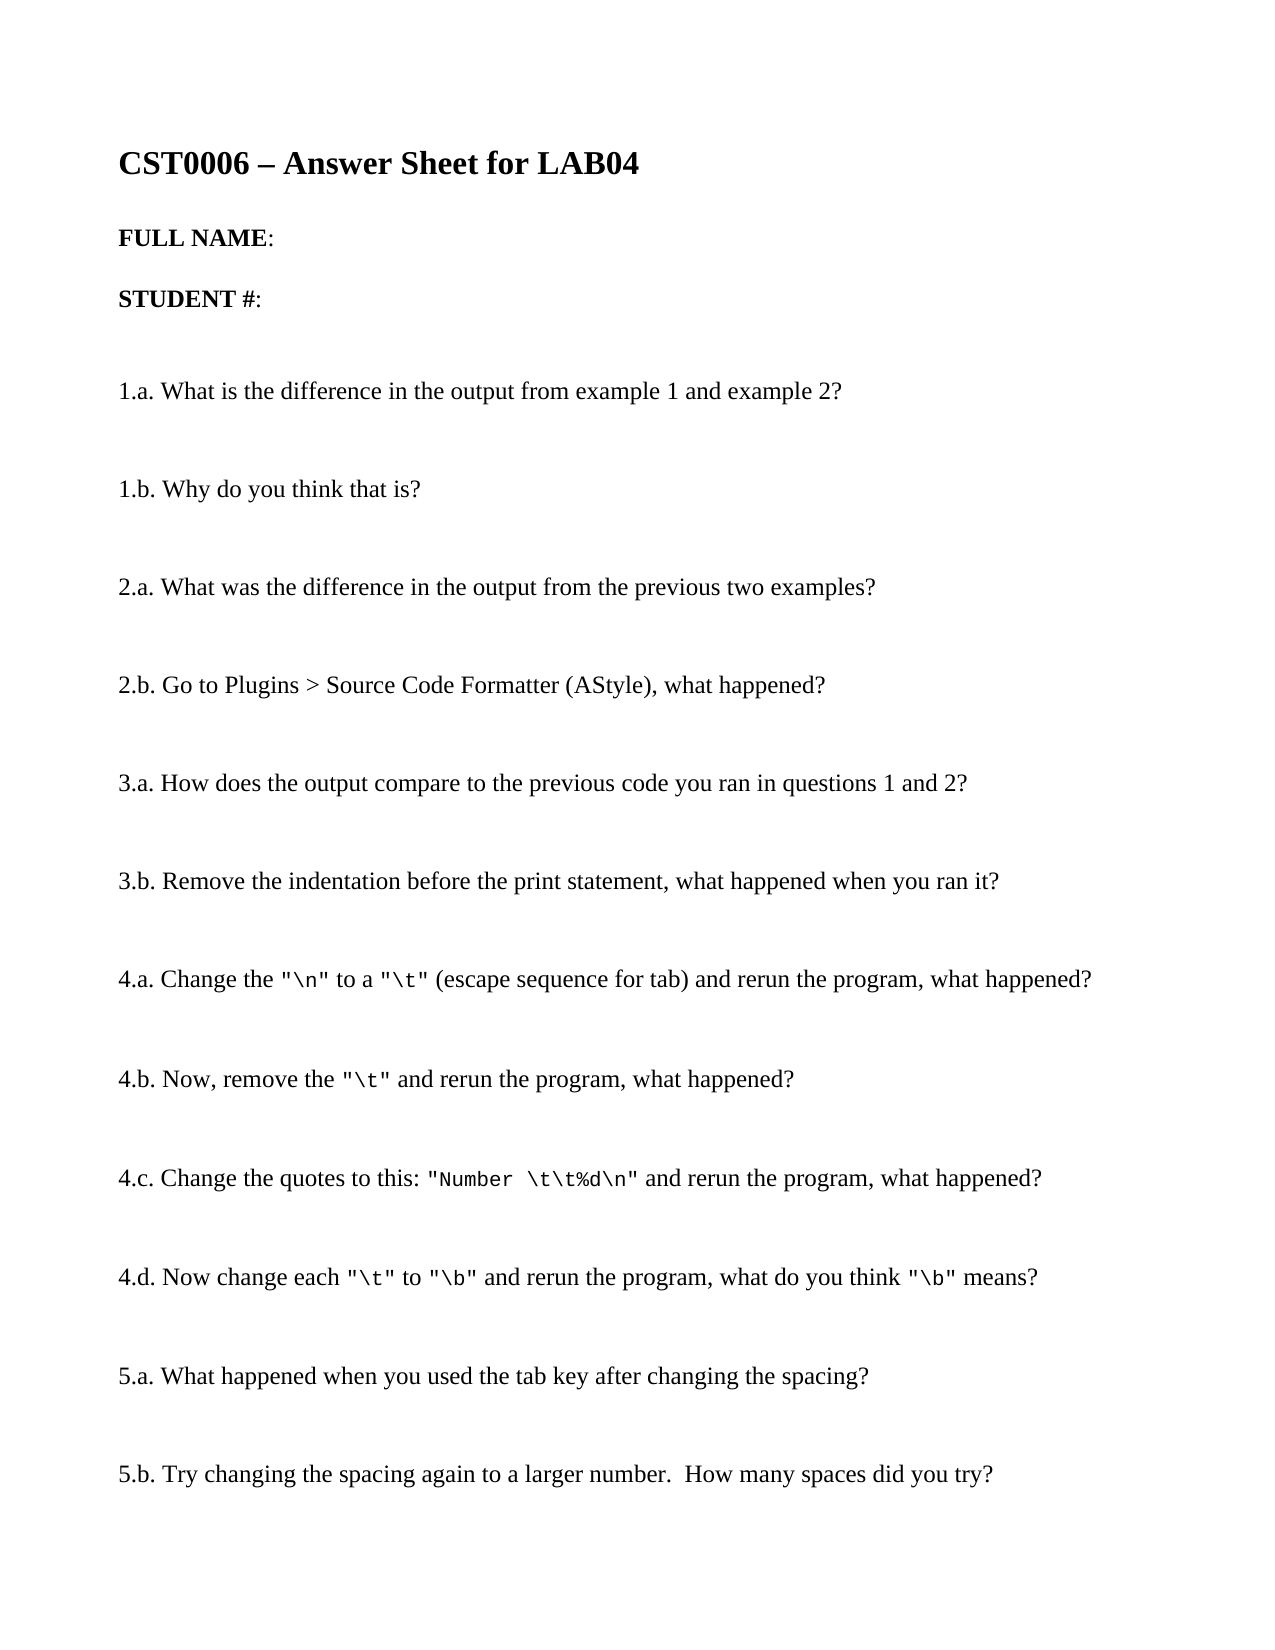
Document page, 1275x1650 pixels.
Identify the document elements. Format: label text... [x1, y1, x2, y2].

text 4.b. Now, remove the "\t" and rerun the program, what happened? [118, 1064, 1157, 1093]
text 1.a. What is the difference in the output from example 1 and example 2? [118, 376, 1157, 404]
subtitle CST0006 – Answer Sheet for LAB04 [118, 143, 1157, 181]
text 4.d. Now change each "\t" to "\b" and rerun the program, what do you think "\b" means? [118, 1262, 1157, 1291]
text STUDENT #: [118, 280, 1157, 314]
text FULL NAME: [118, 223, 1157, 251]
text 5.a. What happened when you used the tab key after changing the spacing? [118, 1361, 1157, 1389]
text 5.b. Try changing the spacing again to a larger number. How many spaces did you try? [118, 1459, 1157, 1488]
text 3.b. Remove the indentation before the print statement, what happened when you ran it? [118, 866, 1157, 895]
text 2.a. What was the difference in the output from the previous two examples? [118, 572, 1157, 601]
text 1.b. Why do you think that is? [118, 474, 1157, 503]
text 2.b. Go to Plugins > Source Code Formatter (AStyle), what happened? [118, 670, 1157, 699]
text 4.c. Change the quotes to this: "Number \t\t%d\n" and rerun the program, what happened? [118, 1163, 1157, 1192]
text 3.a. How does the output compare to the previous code you ran in questions 1 and 2? [118, 768, 1157, 797]
text 4.a. Change the "\n" to a "\t" (escape sequence for tab) and rerun the program, what happened? [118, 964, 1157, 994]
